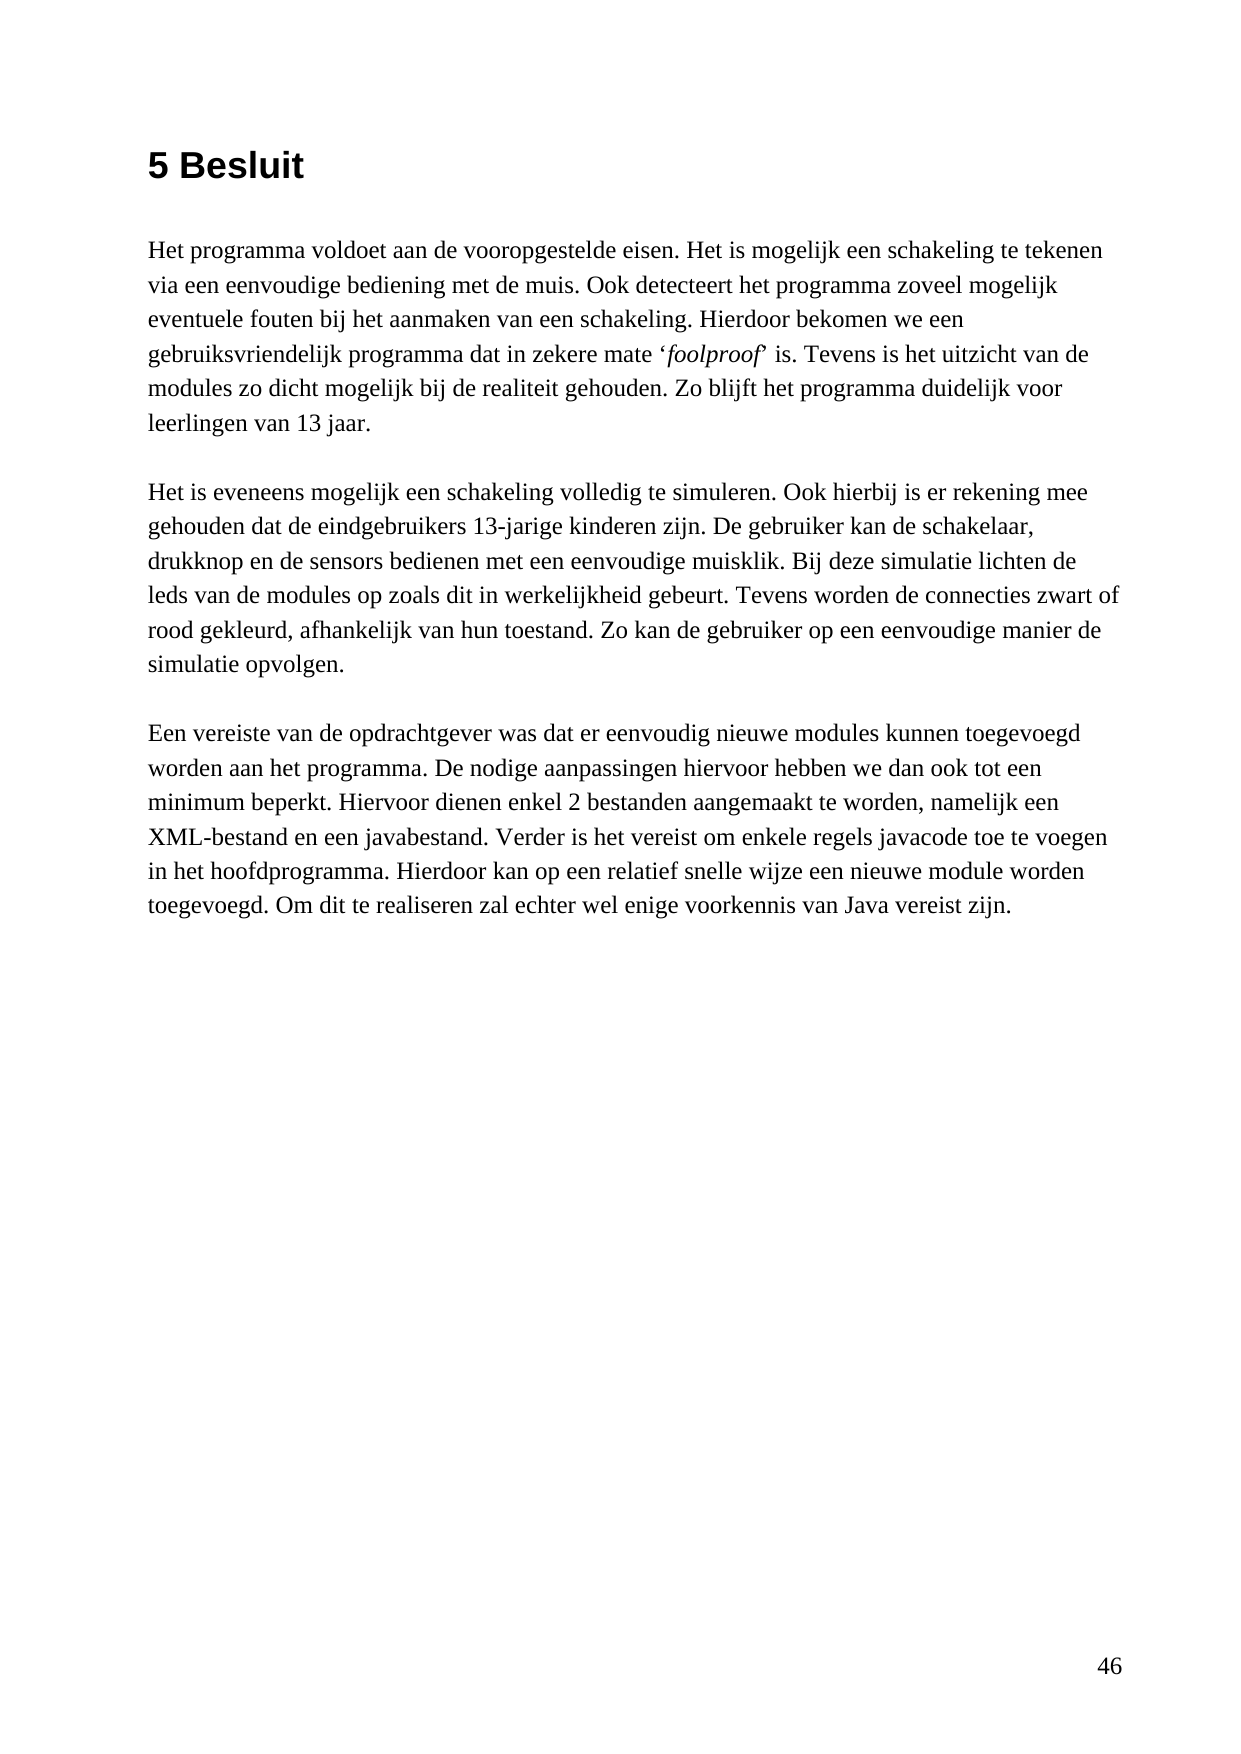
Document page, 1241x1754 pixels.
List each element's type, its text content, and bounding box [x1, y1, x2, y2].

text Het programma voldoet aan de vooropgestelde eisen. Het is mogelijk een schakeling te tekenen via een eenvoudige bediening met de muis. Ook detecteert het programma zoveel mogelijk eventuele fouten bij het aanmaken van een schakeling. Hierdoor bekomen we een gebruiksvriendelijk programma dat in zekere mate ‘foolproof’ is. Tevens is het uitzicht van de modules zo dicht mogelijk bij de realiteit gehouden. Zo blijft het programma duidelijk voor leerlingen van 13 jaar. [148, 236, 1122, 437]
text 5 Besluit [148, 143, 1122, 186]
text Een vereiste van de opdrachtgever was dat er eenvoudig nieuwe modules kunnen toegevoegd worden aan het programma. De nodige aanpassingen hiervoor hebben we dan ook tot een minimum beperkt. Hiervoor dienen enkel 2 bestanden aangemaakt te worden, namelijk een XML-bestand en een javabestand. Verder is het vereist om enkele regels javacode toe te voegen in het hoofdprogramma. Hierdoor kan op een relatief snelle wijze een nieuwe module worden toegevoegd. Om dit te realiseren zal echter wel enige voorkennis van Java vereist zijn. [148, 718, 1122, 919]
text Het is eveneens mogelijk een schakeling volledig te simuleren. Ook hierbij is er rekening mee gehouden dat de eindgebruikers 13-jarige kinderen zijn. De gebruiker kan de schakelaar, drukknop en de sensors bedienen met een eenvoudige muisklik. Bij deze simulatie lichten de leds van de modules op zoals dit in werkelijkheid gebeurt. Tevens worden de connecties zwart of rood gekleurd, afhankelijk van hun toestand. Zo kan de gebruiker op een eenvoudige manier de simulatie opvolgen. [148, 477, 1122, 678]
